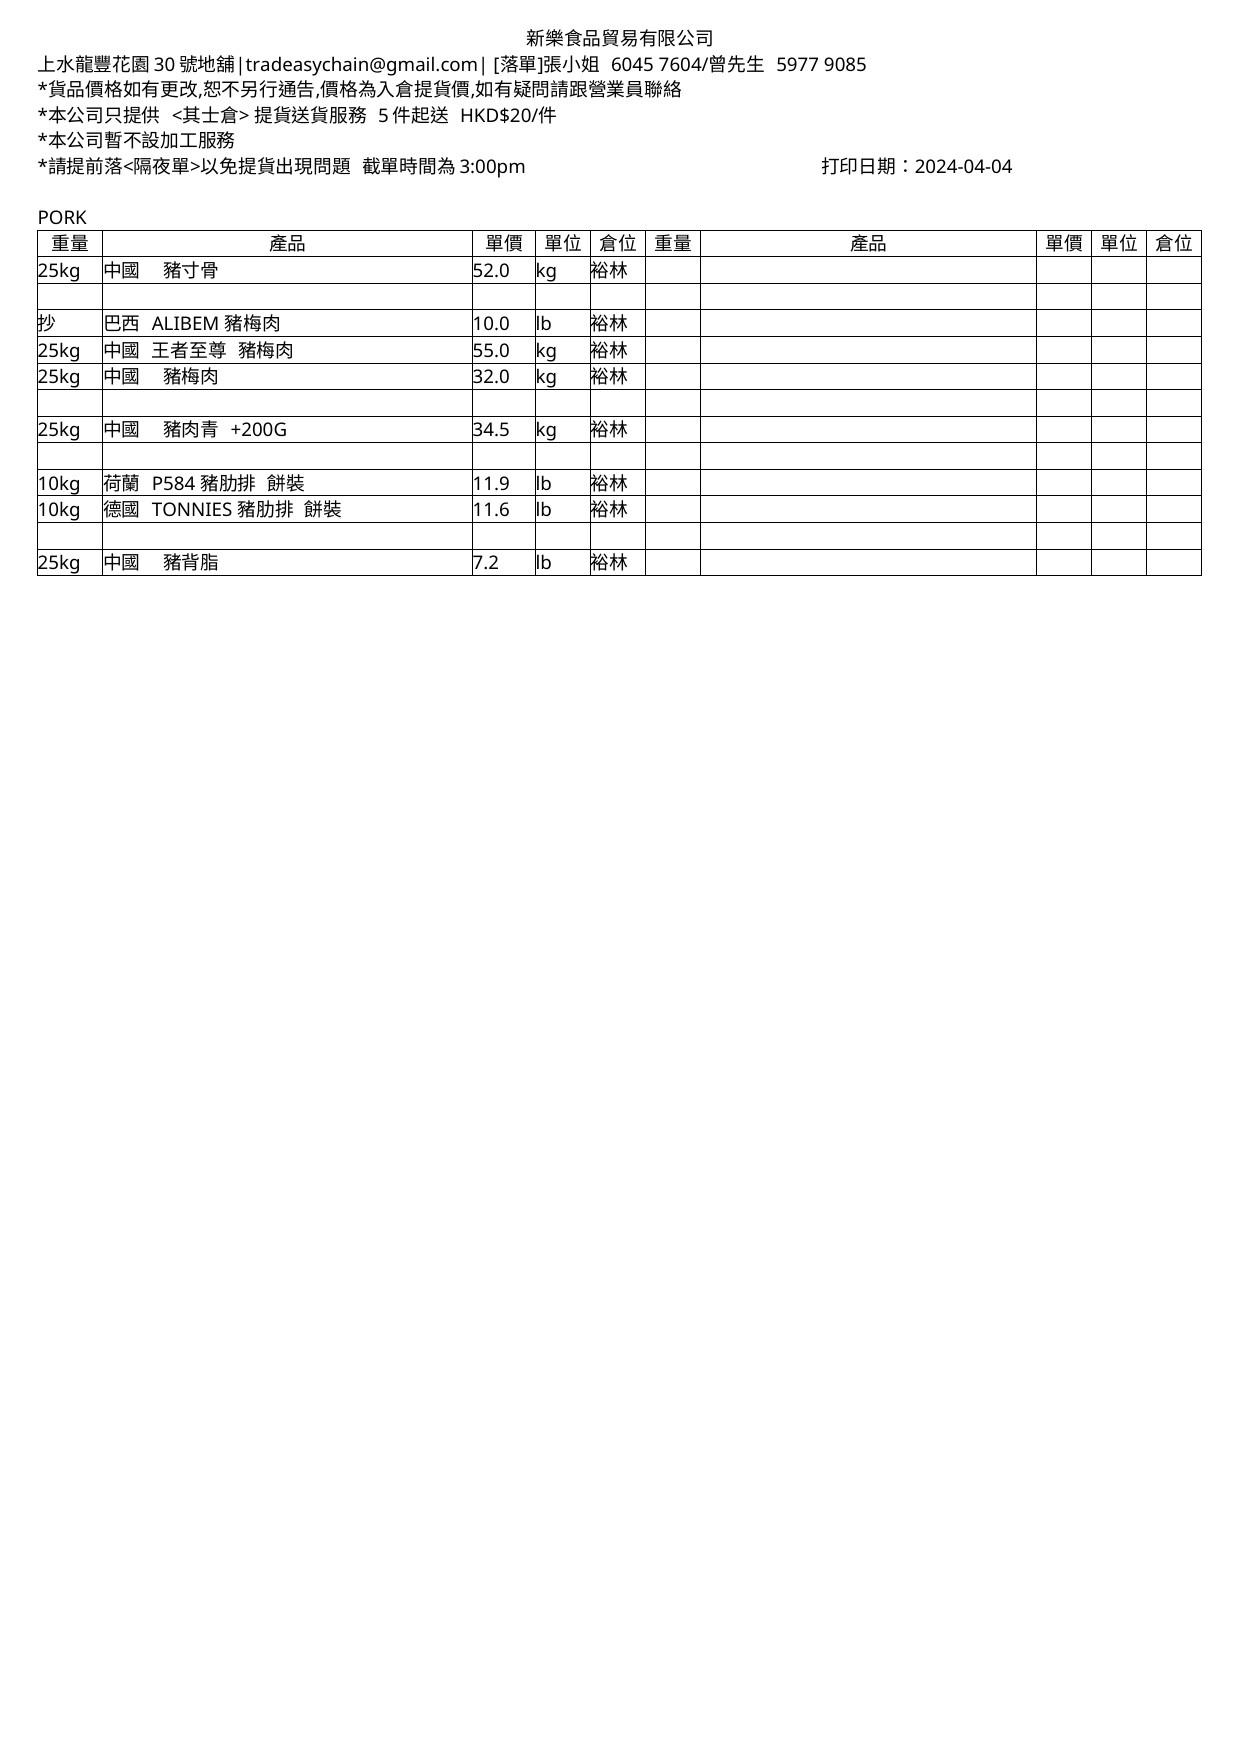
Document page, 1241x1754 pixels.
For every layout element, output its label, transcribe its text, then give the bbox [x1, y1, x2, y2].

table_cell [1037, 310, 1091, 336]
table_cell [103, 284, 472, 309]
table_cell [646, 443, 700, 469]
table_cell [1147, 337, 1201, 362]
table_cell 中國 豬梅肉 [103, 364, 472, 389]
table_cell [591, 284, 645, 309]
table_cell 10.0 [473, 310, 535, 336]
table_header 產品 [103, 231, 472, 256]
table_cell 裕林 [591, 257, 645, 283]
table_cell [1037, 523, 1091, 548]
table_cell [701, 310, 1036, 336]
table_cell kg [536, 417, 590, 442]
table_cell 德國 TONNIES 豬肋排 餅裝 [103, 496, 472, 522]
table_cell [646, 390, 700, 416]
table_cell 荷蘭 P584 豬肋排 餅裝 [103, 470, 472, 495]
table_cell [473, 523, 535, 548]
table_cell [1092, 390, 1146, 416]
table_cell [1037, 284, 1091, 309]
table_cell [1147, 550, 1201, 575]
table_cell [701, 523, 1036, 548]
table_cell [1092, 417, 1146, 442]
table_cell 10kg [38, 496, 102, 522]
table_cell [1092, 337, 1146, 362]
table_cell 11.9 [473, 470, 535, 495]
table_cell 34.5 [473, 417, 535, 442]
table_cell [1037, 470, 1091, 495]
table_cell [1092, 310, 1146, 336]
table_cell [1037, 550, 1091, 575]
table_cell kg [536, 257, 590, 283]
table_cell [1037, 496, 1091, 522]
table_cell 巴西 ALIBEM 豬梅肉 [103, 310, 472, 336]
table_cell [701, 364, 1036, 389]
text PORK [37, 204, 1203, 230]
table_cell [1092, 443, 1146, 469]
table_cell [646, 364, 700, 389]
table_cell [701, 417, 1036, 442]
table_cell [473, 284, 535, 309]
table_cell [1092, 523, 1146, 548]
table_cell [1147, 390, 1201, 416]
table_cell [1037, 390, 1091, 416]
table_cell [701, 496, 1036, 522]
table_cell [1092, 496, 1146, 522]
table_cell [646, 470, 700, 495]
table_cell [1092, 364, 1146, 389]
table_cell 中國 豬寸骨 [103, 257, 472, 283]
table_cell 裕林 [591, 310, 645, 336]
table_cell 11.6 [473, 496, 535, 522]
table_cell 中國 豬肉青 +200G [103, 417, 472, 442]
table_cell 中國 豬背脂 [103, 550, 472, 575]
table_cell 25kg [38, 417, 102, 442]
table_cell [103, 523, 472, 548]
table_cell [646, 337, 700, 362]
table_cell 裕林 [591, 337, 645, 362]
table_cell 55.0 [473, 337, 535, 362]
table_cell [103, 390, 472, 416]
table_cell [646, 417, 700, 442]
table_cell kg [536, 364, 590, 389]
table_cell [701, 390, 1036, 416]
table_cell [1037, 417, 1091, 442]
table_cell [701, 443, 1036, 469]
table_cell [1147, 417, 1201, 442]
table_cell [1147, 443, 1201, 469]
table_cell 25kg [38, 337, 102, 362]
table_cell lb [536, 310, 590, 336]
table_header 單位 [1092, 231, 1146, 256]
table_cell [1147, 496, 1201, 522]
table_cell 中國 王者至尊 豬梅肉 [103, 337, 472, 362]
table_header 倉位 [591, 231, 645, 256]
table_cell 裕林 [591, 417, 645, 442]
table_cell [701, 470, 1036, 495]
table_header 單價 [473, 231, 535, 256]
table_cell 裕林 [591, 550, 645, 575]
table_cell [1092, 257, 1146, 283]
table_cell [1147, 310, 1201, 336]
table_cell [1147, 470, 1201, 495]
table_cell [701, 337, 1036, 362]
table_cell [591, 390, 645, 416]
table_cell 10kg [38, 470, 102, 495]
table_cell [1147, 523, 1201, 548]
table_header 重量 [646, 231, 700, 256]
table_cell 抄 [38, 310, 102, 336]
table_cell 裕林 [591, 496, 645, 522]
table_header 單位 [536, 231, 590, 256]
table_cell [701, 550, 1036, 575]
table_cell [1037, 337, 1091, 362]
table_cell [1037, 257, 1091, 283]
table_cell [473, 390, 535, 416]
table_cell 32.0 [473, 364, 535, 389]
table_cell [1147, 364, 1201, 389]
table_cell [591, 443, 645, 469]
table_cell [646, 310, 700, 336]
table_cell [1092, 550, 1146, 575]
table_header 重量 [38, 231, 102, 256]
table_cell lb [536, 496, 590, 522]
table_cell [103, 443, 472, 469]
table_cell [536, 443, 590, 469]
table_cell lb [536, 550, 590, 575]
table_cell [536, 523, 590, 548]
table_cell [701, 257, 1036, 283]
table_header 單價 [1037, 231, 1091, 256]
table_cell [646, 496, 700, 522]
table_cell 裕林 [591, 470, 645, 495]
table_cell [536, 284, 590, 309]
table_cell [1147, 284, 1201, 309]
table_cell [646, 523, 700, 548]
table_cell [1037, 443, 1091, 469]
table_cell [38, 390, 102, 416]
table_cell [38, 284, 102, 309]
table_cell [591, 523, 645, 548]
table_cell [646, 257, 700, 283]
table_cell 25kg [38, 257, 102, 283]
table_cell 裕林 [591, 364, 645, 389]
table_cell [1037, 364, 1091, 389]
table_cell kg [536, 337, 590, 362]
table_cell 25kg [38, 364, 102, 389]
table_cell 52.0 [473, 257, 535, 283]
table_cell [1147, 257, 1201, 283]
table_cell [473, 443, 535, 469]
table_cell [536, 390, 590, 416]
table_header 產品 [701, 231, 1036, 256]
table_cell [38, 443, 102, 469]
table_cell [1092, 470, 1146, 495]
table_cell lb [536, 470, 590, 495]
table_cell [1092, 284, 1146, 309]
table_cell [38, 523, 102, 548]
table_cell [646, 550, 700, 575]
table_cell [646, 284, 700, 309]
table_cell 7.2 [473, 550, 535, 575]
table_cell 25kg [38, 550, 102, 575]
table_header 倉位 [1147, 231, 1201, 256]
table_cell [701, 284, 1036, 309]
